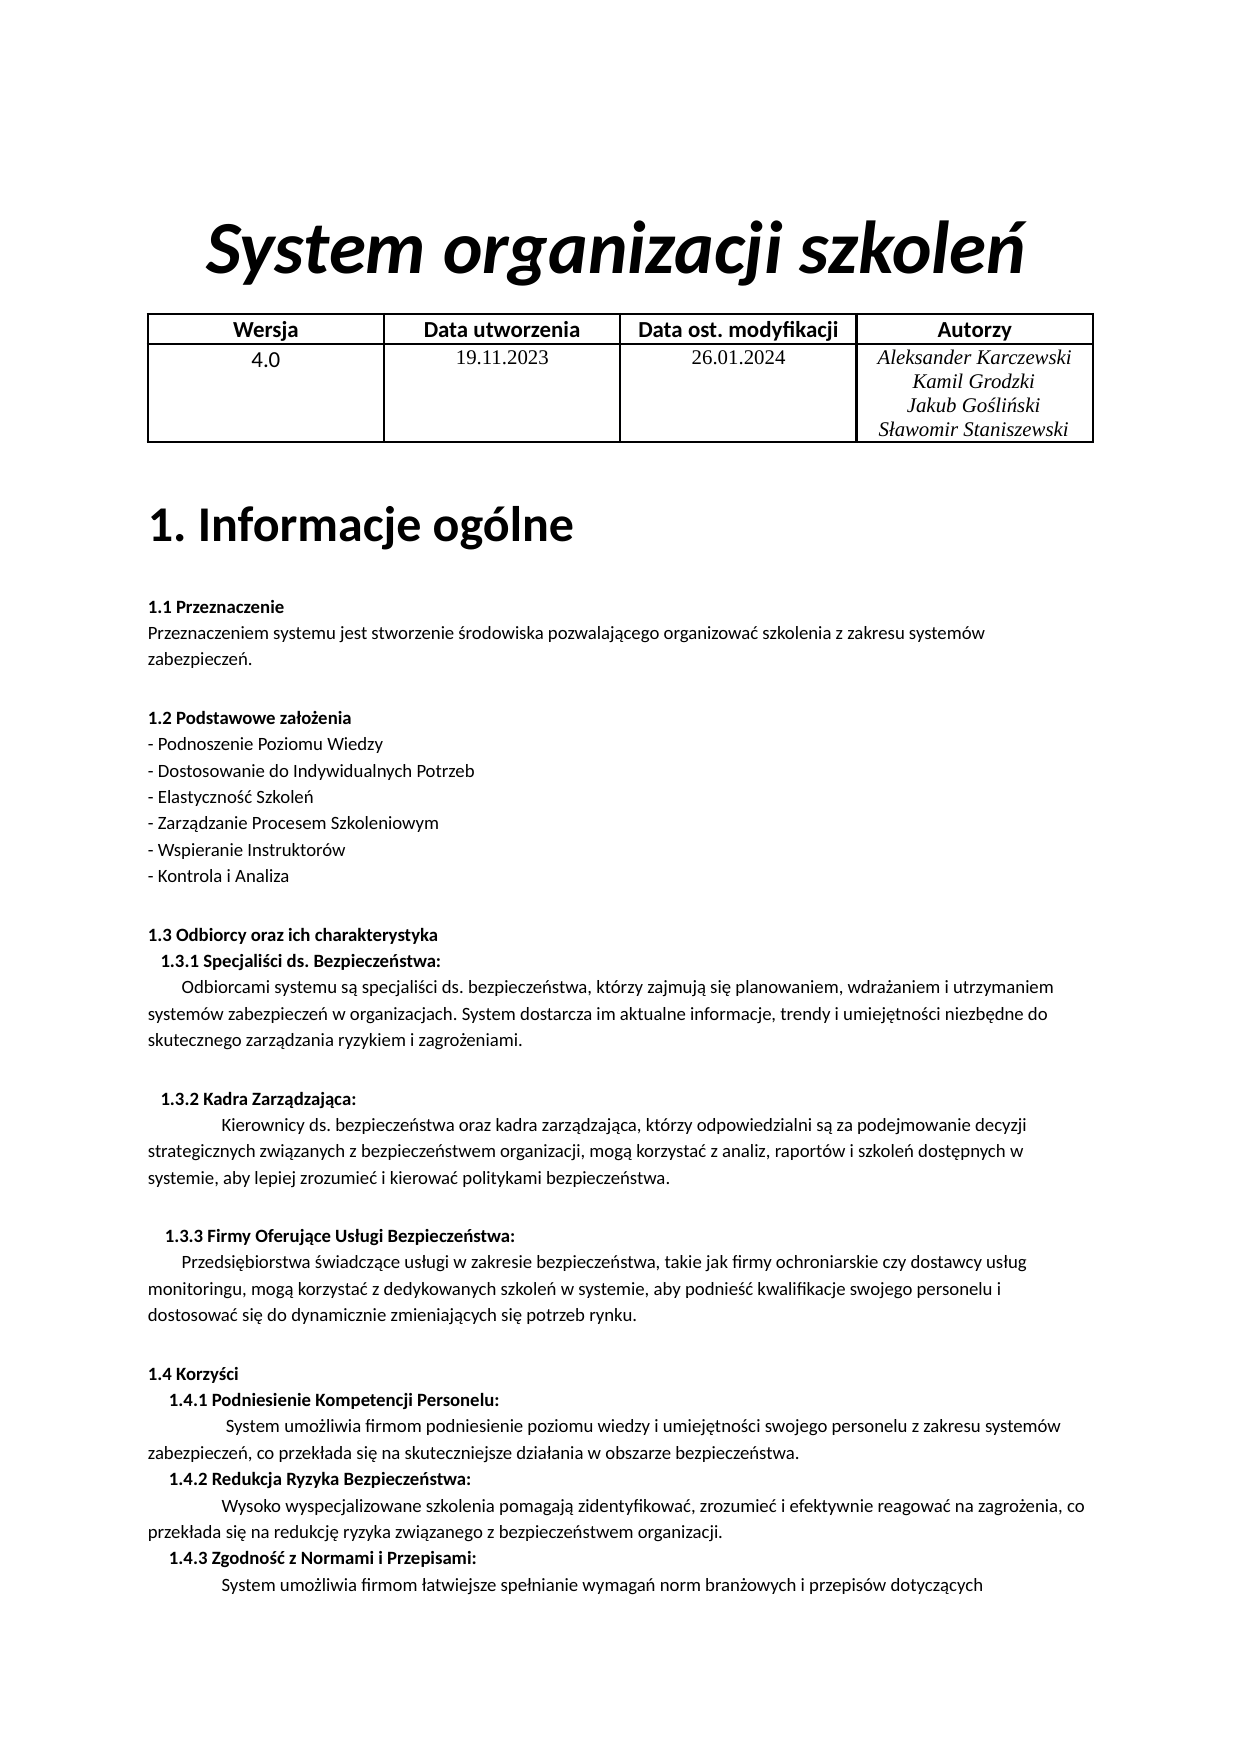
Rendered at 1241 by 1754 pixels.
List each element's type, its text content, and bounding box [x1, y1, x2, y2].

text 1.4.1 Podniesienie Kompetencji Personelu: System umożliwia firmom podniesienie poziomu wiedzy i umiejętności swojego personelu z zakresu systemów zabezpieczeń, co przekłada się na skuteczniejsze działania w obszarze bezpieczeństwa. [148, 1388, 1093, 1464]
text 1.1 Przeznaczenie [148, 595, 1093, 618]
text - Podnoszenie Poziomu Wiedzy - Dostosowanie do Indywidualnych Potrzeb - Elastyczność Szkoleń - Zarządzanie Procesem Szkoleniowym - Wspieranie Instruktorów - Kontrola i Analiza [148, 732, 1093, 887]
text 1.2 Podstawowe założenia [148, 706, 1093, 729]
table_cell Aleksander Karczewski Kamil Grodzki Jakub Gośliński Sławomir Staniszewski [858, 345, 1092, 441]
text 1.4.2 Redukcja Ryzyka Bezpieczeństwa: Wysoko wyspecjalizowane szkolenia pomagają zidentyfikować, zrozumieć i efektywnie reagować na zagrożenia, co przekłada się na redukcję ryzyka związanego z bezpieczeństwem organizacji. [148, 1467, 1093, 1543]
text 1.4 Korzyści [148, 1362, 1093, 1385]
text 1.3 Odbiorcy oraz ich charakterystyka [148, 923, 1093, 946]
text 1.3.1 Specjaliści ds. Bezpieczeństwa: [148, 949, 1093, 972]
text 1. Informacje ogólne [148, 493, 1093, 554]
text 1.4.3 Zgodność z Normami i Przepisami: System umożliwia firmom łatwiejsze spełnianie wymagań norm branżowych i przepisów dotyczących [148, 1546, 1093, 1596]
text Przedsiębiorstwa świadczące usługi w zakresie bezpieczeństwa, takie jak firmy ochroniarskie czy dostawcy usług monitoringu, mogą korzystać z dedykowanych szkoleń w systemie, aby podnieść kwalifikacje swojego personelu i dostosować się do dynamicznie zmieniających się potrzeb rynku. [148, 1251, 1093, 1326]
table_cell 19.11.2023 [385, 345, 619, 441]
text 1.3.3 Firmy Oferujące Usługi Bezpieczeństwa: [148, 1224, 1093, 1247]
table_cell 4.0 [149, 345, 383, 441]
text Przeznaczeniem systemu jest stworzenie środowiska pozwalającego organizować szkolenia z zakresu systemów zabezpieczeń. [148, 621, 1093, 671]
table_header Data ost. modyfikacji [621, 315, 855, 343]
table_header Wersja [149, 315, 383, 343]
text Kierownicy ds. bezpieczeństwa oraz kadra zarządzająca, którzy odpowiedzialni są za podejmowanie decyzji strategicznych związanych z bezpieczeństwem organizacji, mogą korzystać z analiz, raportów i szkoleń dostępnych w systemie, aby lepiej zrozumieć i kierować politykami bezpieczeństwa. [148, 1113, 1093, 1189]
text System organizacji szkoleń [148, 201, 1093, 292]
table_header Data utworzenia [385, 315, 619, 343]
text Odbiorcami systemu są specjaliści ds. bezpieczeństwa, którzy zajmują się planowaniem, wdrażaniem i utrzymaniem systemów zabezpieczeń w organizacjach. System dostarcza im aktualne informacje, trendy i umiejętności niezbędne do skutecznego zarządzania ryzykiem i zagrożeniami. [148, 976, 1093, 1051]
table_header Autorzy [858, 315, 1092, 343]
text 1.3.2 Kadra Zarządzająca: [148, 1087, 1093, 1110]
table_cell 26.01.2024 [621, 345, 855, 441]
